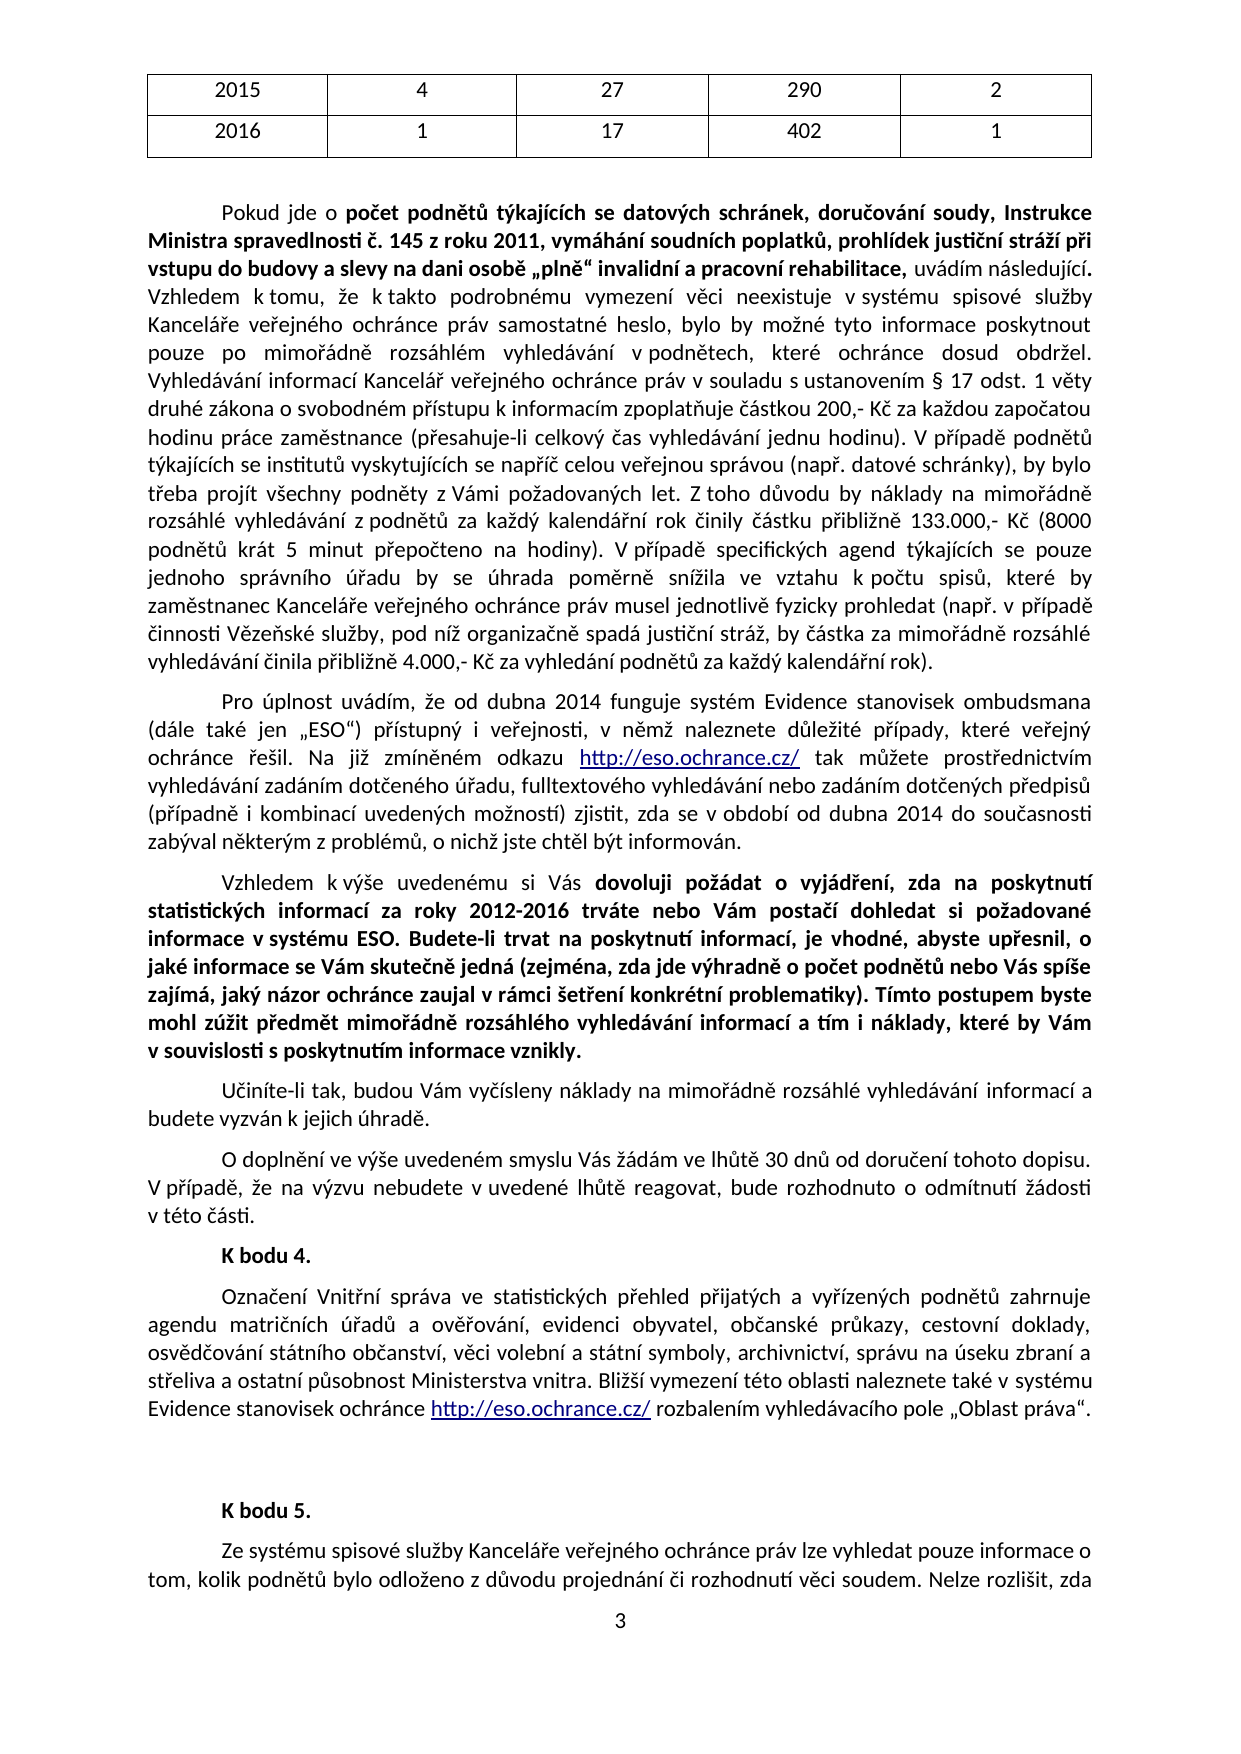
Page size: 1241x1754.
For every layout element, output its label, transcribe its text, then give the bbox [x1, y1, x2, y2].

table_cell 2015 [148, 75, 327, 115]
table_cell 4 [328, 75, 516, 115]
table_cell 17 [517, 116, 708, 157]
text Vzhledem k výše uvedenému si Vás dovoluji požádat o vyjádření, zda na poskytnutí statistických informací za roky 2012-2016 trváte nebo Vám postačí dohledat si požadované informace v systému ESO. Budete-li trvat na poskytnutí informací, je vhodné, abyste upřesnil, o jaké informace se Vám skutečně jedná (zejména, zda jde výhradně o počet podnětů nebo Vás spíše zajímá, jaký názor ochránce zaujal v rámci šetření konkrétní problematiky). Tímto postupem byste mohl zúžit předmět mimořádně rozsáhlého vyhledávání informací a tím i náklady, které by Vám v souvislosti s poskytnutím informace vznikly. [148, 868, 1093, 1064]
text Pokud jde o počet podnětů týkajících se datových schránek, doručování soudy, Instrukce Ministra spravedlnosti č. 145 z roku 2011, vymáhání soudních poplatků, prohlídek justiční stráží při vstupu do budovy a slevy na dani osobě „plně“ invalidní a pracovní rehabilitace, uvádím následující. Vzhledem k tomu, že k takto podrobnému vymezení věci neexistuje v systému spisové služby Kanceláře veřejného ochránce práv samostatné heslo, bylo by možné tyto informace poskytnout pouze po mimořádně rozsáhlém vyhledávání v podnětech, které ochránce dosud obdržel. Vyhledávání informací Kancelář veřejného ochránce práv v souladu s ustanovením § 17 odst. 1 věty druhé zákona o svobodném přístupu k informacím zpoplatňuje částkou 200,- Kč za každou započatou hodinu práce zaměstnance (přesahuje-li celkový čas vyhledávání jednu hodinu). V případě podnětů týkajících se institutů vyskytujících se napříč celou veřejnou správou (např. datové schránky), by bylo třeba projít všechny podněty z Vámi požadovaných let. Z toho důvodu by náklady na mimořádně rozsáhlé vyhledávání z podnětů za každý kalendářní rok činily částku přibližně 133.000,- Kč (8000 podnětů krát 5 minut přepočteno na hodiny). V případě specifických agend týkajících se pouze jednoho správního úřadu by se úhrada poměrně snížila ve vztahu k počtu spisů, které by zaměstnanec Kanceláře veřejného ochránce práv musel jednotlivě fyzicky prohledat (např. v případě činnosti Vězeňské služby, pod níž organizačně spadá justiční stráž, by částka za mimořádně rozsáhlé vyhledávání činila přibližně 4.000,- Kč za vyhledání podnětů za každý kalendářní rok). [148, 198, 1093, 675]
text Označení Vnitřní správa ve statistických přehled přijatých a vyřízených podnětů zahrnuje agendu matričních úřadů a ověřování, evidenci obyvatel, občanské průkazy, cestovní doklady, osvědčování státního občanství, věci volební a státní symboly, archivnictví, správu na úseku zbraní a střeliva a ostatní působnost Ministerstva vnitra. Bližší vymezení této oblasti naleznete také v systému Evidence stanovisek ochránce http://eso.ochrance.cz/ rozbalením vyhledávacího pole „Oblast práva“. [148, 1282, 1093, 1422]
table_cell 1 [328, 116, 516, 157]
table_cell 2 [901, 75, 1091, 115]
text K bodu 4. [148, 1242, 1093, 1270]
table_cell 290 [709, 75, 900, 115]
text Učiníte-li tak, budou Vám vyčísleny náklady na mimořádně rozsáhlé vyhledávání informací a budete vyzván k jejich úhradě. [148, 1077, 1093, 1133]
text O doplnění ve výše uvedeném smyslu Vás žádám ve lhůtě 30 dnů od doručení tohoto dopisu. V případě, že na výzvu nebudete v uvedené lhůtě reagovat, bude rozhodnuto o odmítnutí žádosti v této části. [148, 1145, 1093, 1229]
text K bodu 5. [148, 1496, 1093, 1524]
table_cell 2016 [148, 116, 327, 157]
table_cell 1 [901, 116, 1091, 157]
table_cell 27 [517, 75, 708, 115]
text Ze systému spisové služby Kanceláře veřejného ochránce práv lze vyhledat pouze informace o tom, kolik podnětů bylo odloženo z důvodu projednání či rozhodnutí věci soudem. Nelze rozlišit, zda [148, 1537, 1093, 1593]
text Pro úplnost uvádím, že od dubna 2014 funguje systém Evidence stanovisek ombudsmana (dále také jen „ESO“) přístupný i veřejnosti, v němž naleznete důležité případy, které veřejný ochránce řešil. Na již zmíněném odkazu http://eso.ochrance.cz/ tak můžete prostřednictvím vyhledávání zadáním dotčeného úřadu, fulltextového vyhledávání nebo zadáním dotčených předpisů (případně i kombinací uvedených možností) zjistit, zda se v období od dubna 2014 do současnosti zabýval některým z problémů, o nichž jste chtěl být informován. [148, 687, 1093, 855]
table_cell 402 [709, 116, 900, 157]
